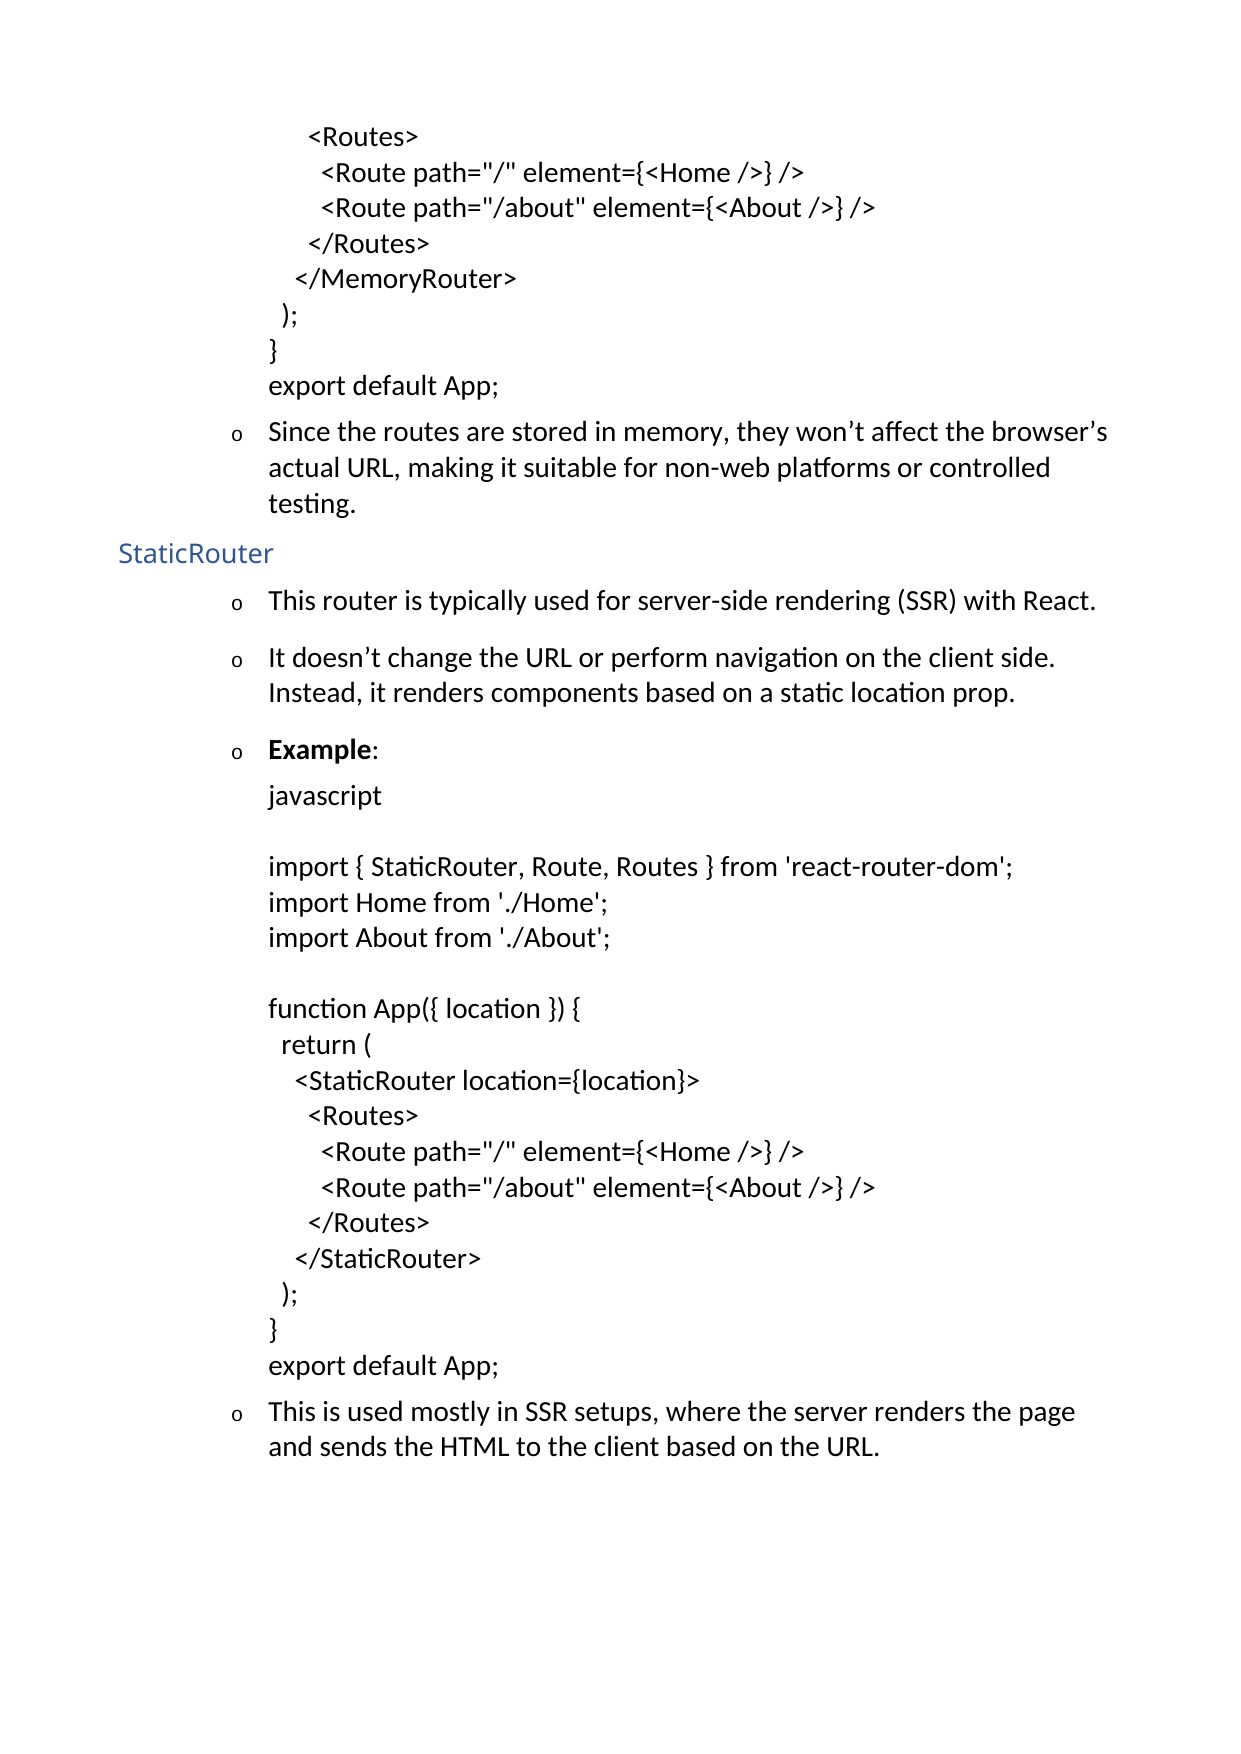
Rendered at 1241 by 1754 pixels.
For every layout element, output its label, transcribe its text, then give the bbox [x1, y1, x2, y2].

text return ( [268, 1026, 1122, 1062]
text import About from './About'; [268, 919, 1122, 955]
subtitle StaticRouter [118, 535, 1122, 572]
text ); [268, 1276, 1122, 1311]
text </MemoryRouter> [268, 261, 1122, 296]
text <Route path="/about" element={<About />} /> [268, 189, 1122, 225]
text </Routes> [268, 225, 1122, 261]
text function App({ location }) { [268, 991, 1122, 1026]
text <Routes> [268, 1097, 1122, 1133]
text <Route path="/" element={<Home />} /> [268, 1133, 1122, 1169]
text export default App; [268, 1347, 1122, 1382]
text <StaticRouter location={location}> [268, 1062, 1122, 1097]
text export default App; [268, 367, 1122, 403]
text } [268, 1311, 1122, 1347]
text } [268, 332, 1122, 367]
list This router is typically used for server-side rendering (SSR) with React. [231, 582, 1122, 618]
list Since the routes are stored in memory, they won’t affect the browser’s actual URL, making it suitable for non-web platforms or controlled testing. [231, 413, 1122, 520]
list This is used mostly in SSR setups, where the server renders the page and sends the HTML to the client based on the URL. [231, 1393, 1122, 1464]
text javascript [268, 777, 1122, 812]
text </StaticRouter> [268, 1240, 1122, 1276]
text ); [268, 296, 1122, 332]
list It doesn’t change the URL or perform navigation on the client side. Instead, it renders components based on a static location prop. [231, 639, 1122, 710]
text import Home from './Home'; [268, 884, 1122, 919]
list Example: [231, 731, 1122, 766]
text import { StaticRouter, Route, Routes } from 'react-router-dom'; [268, 848, 1122, 884]
text </Routes> [268, 1204, 1122, 1240]
text <Routes> [268, 118, 1122, 154]
text <Route path="/" element={<Home />} /> [268, 154, 1122, 189]
text <Route path="/about" element={<About />} /> [268, 1169, 1122, 1204]
